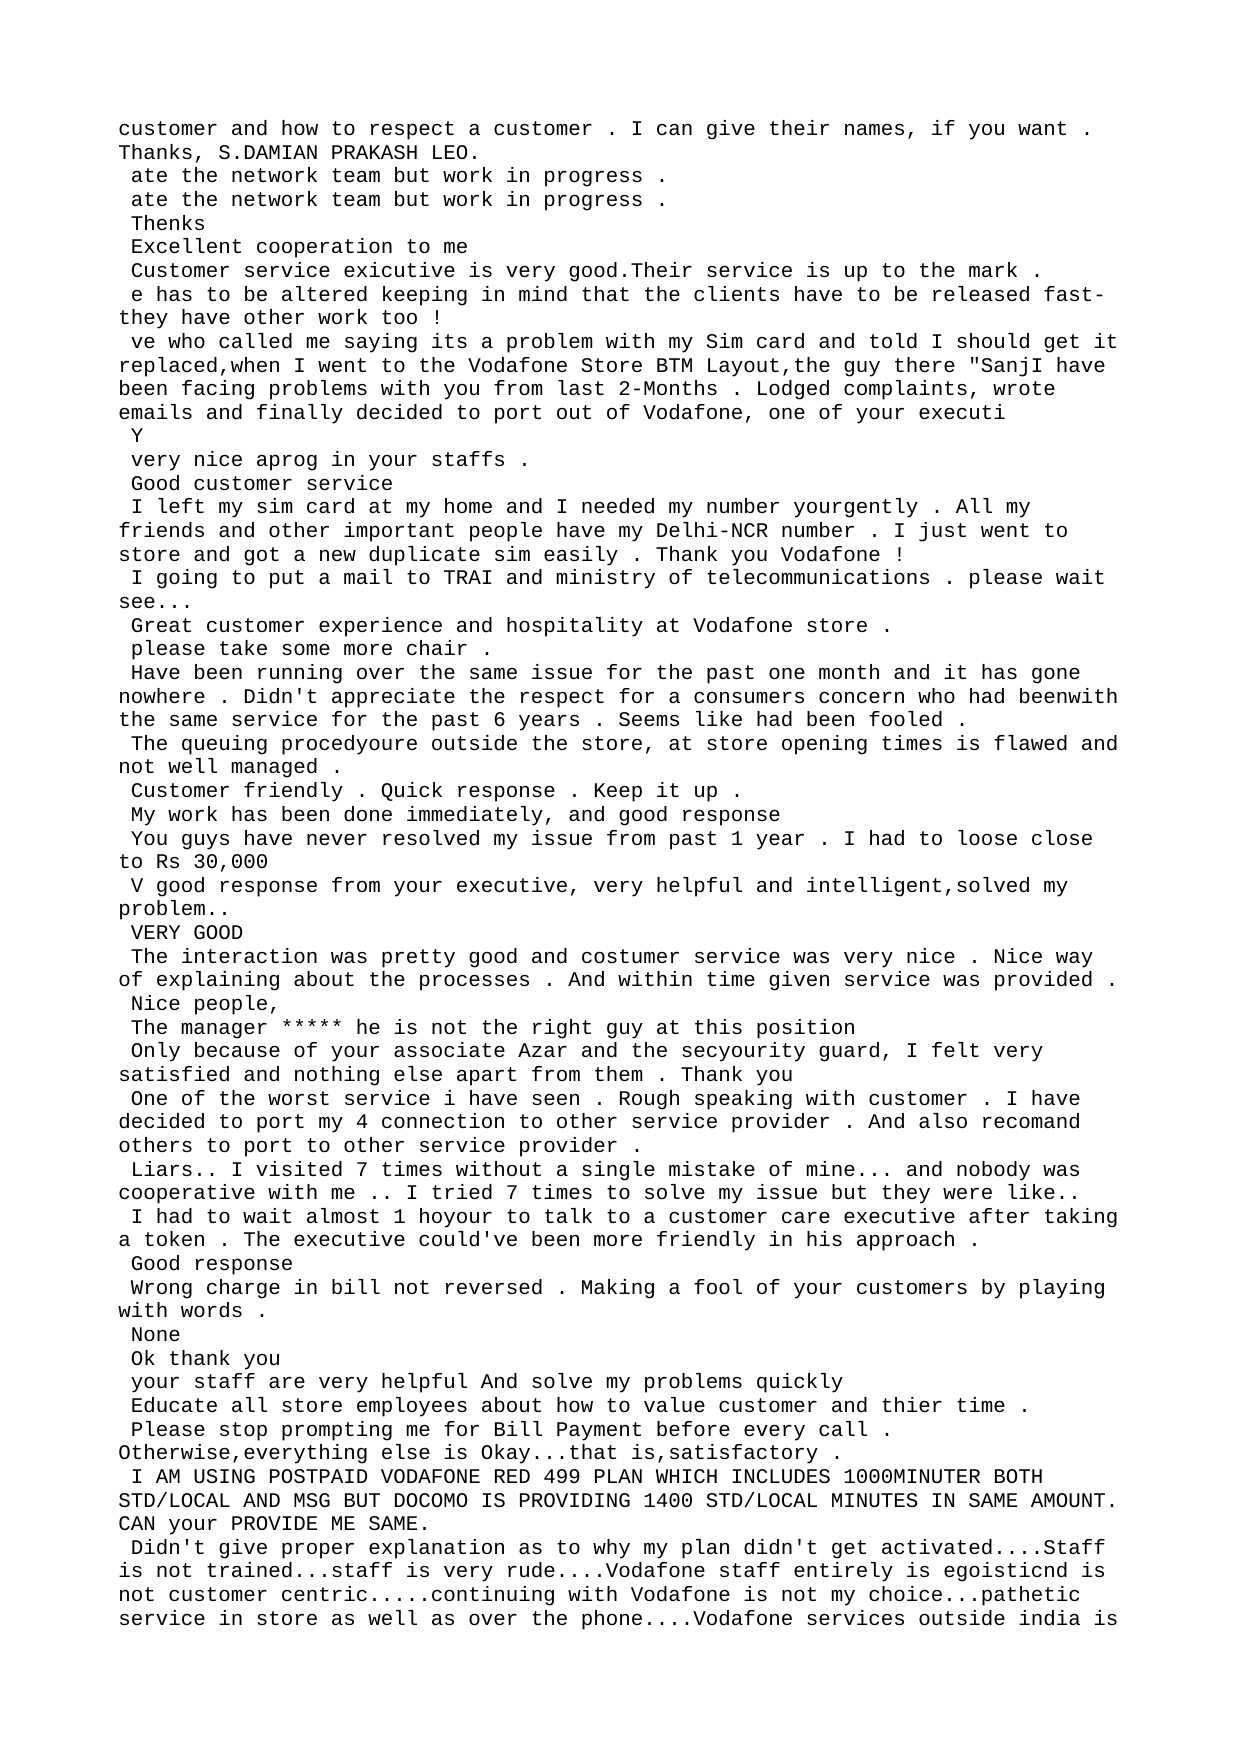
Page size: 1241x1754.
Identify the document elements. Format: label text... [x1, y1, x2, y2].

text Customer friendly . Quick response . Keep it up . [118, 780, 1122, 804]
text VERY GOOD [118, 922, 1122, 946]
text The queuing procedyoure outside the store, at store opening times is flawed and not well managed . [118, 733, 1122, 780]
text Great customer experience and hospitality at Vodafone store . [118, 615, 1122, 638]
text Thenks [118, 213, 1122, 236]
text Have been running over the same issue for the past one month and it has gone nowhere . Didn't appreciate the respect for a consumers concern who had beenwith the same service for the past 6 years . Seems like had been fooled . [118, 662, 1122, 733]
text I AM USING POSTPAID VODAFONE RED 499 PLAN WHICH INCLUDES 1000MINUTER BOTH STD/LOCAL AND MSG BUT DOCOMO IS PROVIDING 1400 STD/LOCAL MINUTES IN SAME AMOUNT. CAN your PROVIDE ME SAME. [118, 1466, 1122, 1537]
text please take some more chair . [118, 638, 1122, 662]
text Excellent cooperation to me [118, 236, 1122, 260]
text V good response from your executive, very helpful and intelligent,solved my problem.. [118, 875, 1122, 922]
text ve who called me saying its a problem with my Sim card and told I should get it replaced,when I went to the Vodafone Store BTM Layout,the guy there "SanjI have been facing problems with you from last 2-Months . Lodged complaints, wrote emails and finally decided to port out of Vodafone, one of your executi [118, 331, 1122, 426]
text Educate all store employees about how to value customer and thier time . [118, 1395, 1122, 1419]
text My work has been done immediately, and good response [118, 804, 1122, 827]
text Good response [118, 1253, 1122, 1277]
text your staff are very helpful And solve my problems quickly [118, 1371, 1122, 1395]
text The manager ***** he is not the right guy at this position [118, 1017, 1122, 1040]
text Y [118, 426, 1122, 449]
text ate the network team but work in progress . [118, 165, 1122, 189]
text Wrong charge in bill not reversed . Making a fool of your customers by playing with words . [118, 1277, 1122, 1324]
text very nice aprog in your staffs . [118, 449, 1122, 473]
text I going to put a mail to TRAI and ministry of telecommunications . please wait see... [118, 567, 1122, 615]
text ate the network team but work in progress . [118, 189, 1122, 213]
text Please stop prompting me for Bill Payment before every call . Otherwise,everything else is Okay...that is,satisfactory . [118, 1419, 1122, 1466]
text None [118, 1324, 1122, 1348]
text Liars.. I visited 7 times without a single mistake of mine... and nobody was cooperative with me .. I tried 7 times to solve my issue but they were like.. [118, 1158, 1122, 1206]
text One of the worst service i have seen . Rough speaking with customer . I have decided to port my 4 connection to other service provider . And also recomand others to port to other service provider . [118, 1088, 1122, 1158]
text The interaction was pretty good and costumer service was very nice . Nice way of explaining about the processes . And within time given service was provided . [118, 946, 1122, 993]
text Ok thank you [118, 1348, 1122, 1371]
text I had to wait almost 1 hoyour to talk to a customer care executive after taking a token . The executive could've been more friendly in his approach . [118, 1206, 1122, 1253]
text Nice people, [118, 993, 1122, 1017]
text Customer service exicutive is very good.Their service is up to the mark . [118, 260, 1122, 284]
text Only because of your associate Azar and the secyourity guard, I felt very satisfied and nothing else apart from them . Thank you [118, 1040, 1122, 1088]
text I left my sim card at my home and I needed my number yourgently . All my friends and other important people have my Delhi-NCR number . I just went to store and got a new duplicate sim easily . Thank you Vodafone ! [118, 496, 1122, 567]
text You guys have never resolved my issue from past 1 year . I had to loose close to Rs 30,000 [118, 827, 1122, 875]
text Good customer service [118, 473, 1122, 496]
text Didn't give proper explanation as to why my plan didn't get activated....Staff is not trained...staff is very rude....Vodafone staff entirely is egoisticnd is not customer centric.....continuing with Vodafone is not my choice...pathetic service in store as well as over the phone....Vodafone services outside india is [118, 1537, 1122, 1631]
text customer and how to respect a customer . I can give their names, if you want . Thanks, S.DAMIAN PRAKASH LEO. [118, 118, 1122, 165]
text e has to be altered keeping in mind that the clients have to be released fast-they have other work too ! [118, 284, 1122, 331]
